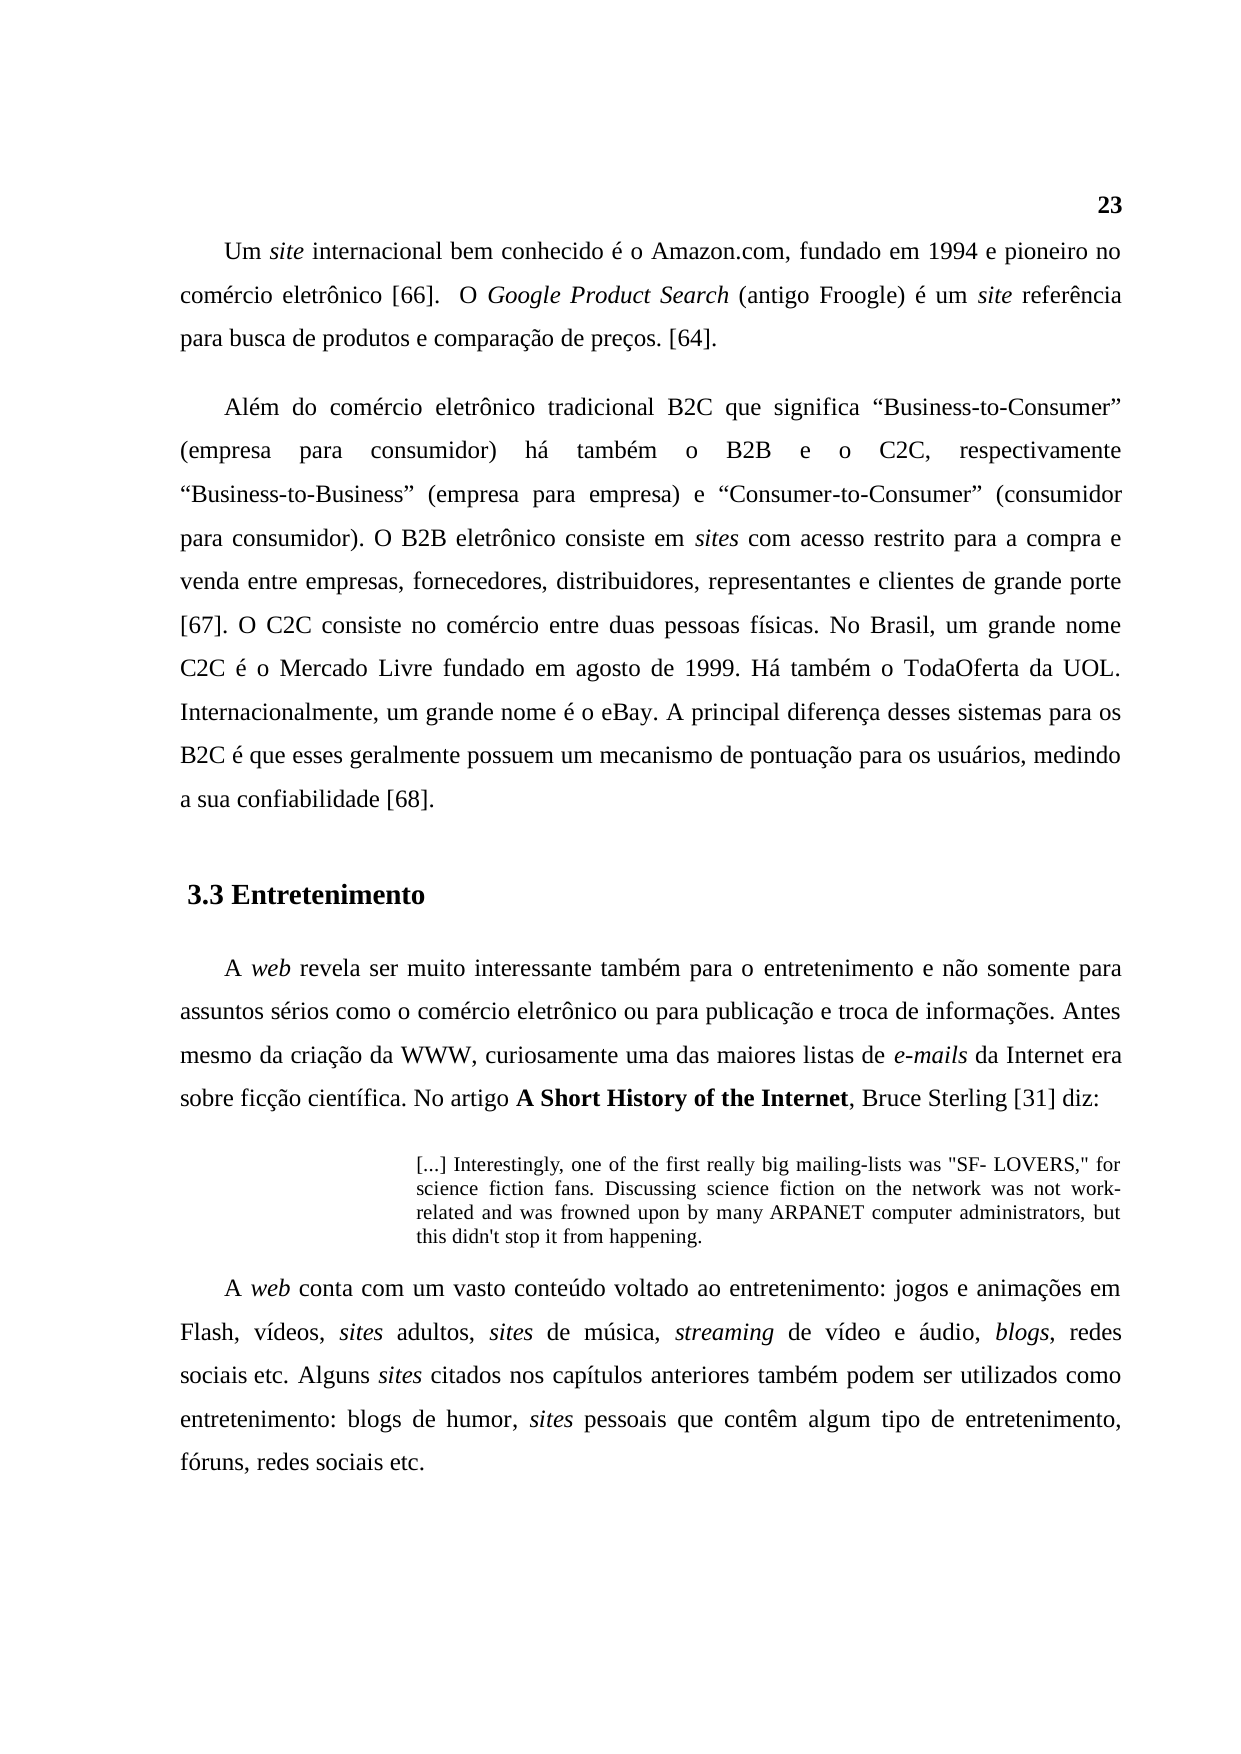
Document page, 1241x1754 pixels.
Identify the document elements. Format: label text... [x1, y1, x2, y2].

subtitle Entretenimento [180, 877, 1122, 911]
text [...] Interestingly, one of the first really big mailing-lists was "SF- LOVERS," for science fiction fans. Discussing science fiction on the network was not work-related and was frowned upon by many ARPANET computer administrators, but this didn't stop it from happening. [416, 1152, 1122, 1248]
text A web revela ser muito interessante também para o entretenimento e não somente para assuntos sérios como o comércio eletrônico ou para publicação e troca de informações. Antes mesmo da criação da WWW, curiosamente uma das maiores listas de e-mails da Internet era sobre ficção científica. No artigo A Short History of the Internet, Bruce Sterling [31] diz: [180, 953, 1122, 1112]
text Além do comércio eletrônico tradicional B2C que significa “Business-to-Consumer” (empresa para consumidor) há também o B2B e o C2C, respectivamente “Business‑to‑Business” (empresa para empresa) e “Consumer‑to‑Consumer” (consumidor para consumidor). O B2B eletrônico consiste em sites com acesso restrito para a compra e venda entre empresas, fornecedores, distribuidores, representantes e clientes de grande porte [67]. O C2C consiste no comércio entre duas pessoas físicas. No Brasil, um grande nome C2C é o Mercado Livre fundado em agosto de 1999. Há também o TodaOferta da UOL. Internacionalmente, um grande nome é o eBay. A principal diferença desses sistemas para os B2C é que esses geralmente possuem um mecanismo de pontuação para os usuários, medindo a sua confiabilidade [68]. [180, 392, 1122, 813]
text A web conta com um vasto conteúdo voltado ao entretenimento: jogos e animações em Flash, vídeos, sites adultos, sites de música, streaming de vídeo e áudio, blogs, redes sociais etc. Alguns sites citados nos capítulos anteriores também podem ser utilizados como entretenimento: blogs de humor, sites pessoais que contêm algum tipo de entretenimento, fóruns, redes sociais etc. [180, 1273, 1122, 1476]
text Um site internacional bem conhecido é o Amazon.com, fundado em 1994 e pioneiro no comércio eletrônico [66]. O Google Product Search (antigo Froogle) é um site referência para busca de produtos e comparação de preços. [64]. [180, 236, 1122, 352]
